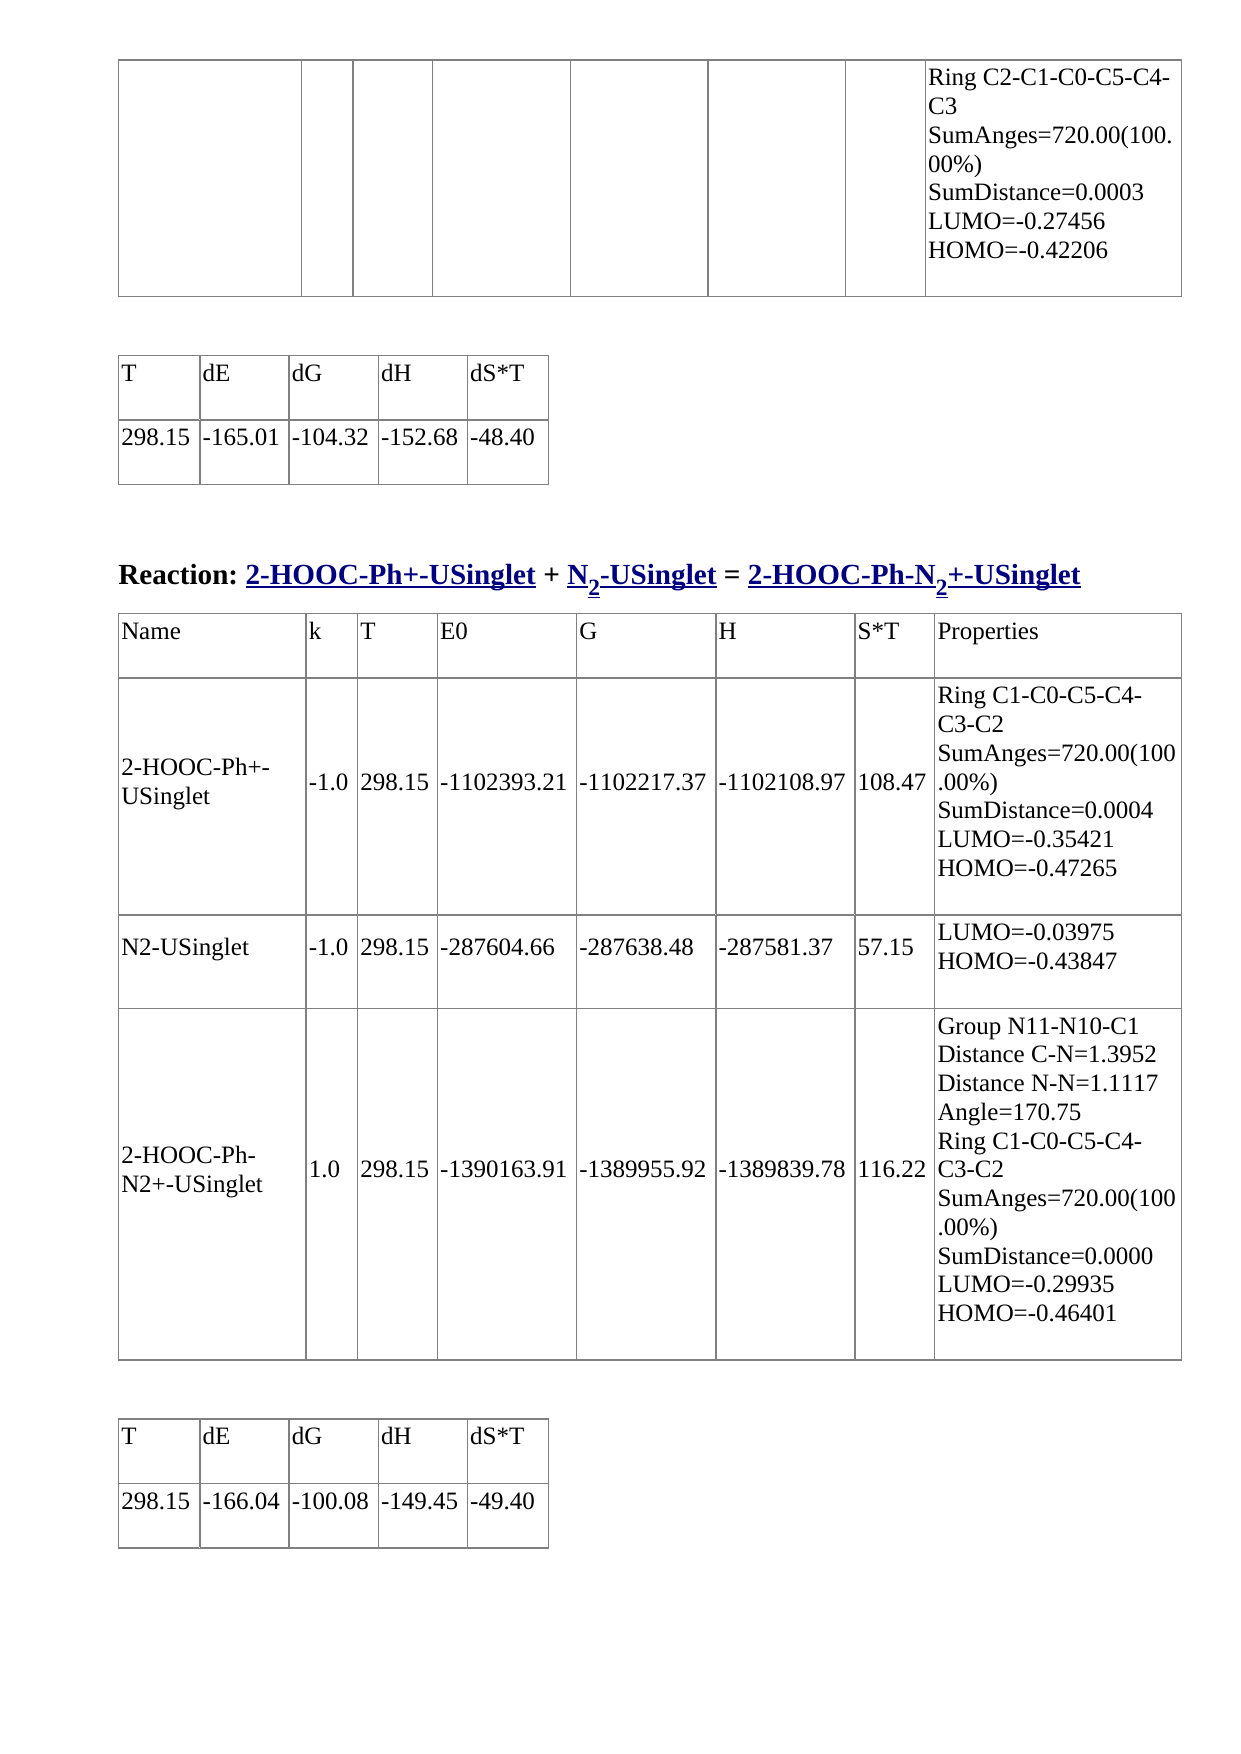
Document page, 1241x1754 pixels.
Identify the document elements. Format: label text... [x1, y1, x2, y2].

table_cell N2-USinglet [119, 916, 305, 1007]
table_cell [302, 61, 352, 296]
table_cell 298.15 [358, 1009, 437, 1359]
table_cell -100.08 [290, 1484, 378, 1547]
table_cell -1.0 [307, 679, 357, 914]
table_cell [571, 61, 707, 296]
table_cell -287638.48 [577, 916, 715, 1007]
table_header k [307, 614, 357, 677]
table_cell [119, 61, 301, 296]
table_cell Group N11-N10-C1 Distance C-N=1.3952 Distance N-N=1.1117 Angle=170.75 Ring C1-C0-C5-C4-C3-C2 SumAnges=720.00(100.00%) SumDistance=0.0000 LUMO=-0.29935 HOMO=-0.46401 [935, 1009, 1181, 1359]
table_header T [119, 1420, 199, 1482]
table_cell 57.15 [856, 916, 934, 1007]
table_cell 108.47 [856, 679, 934, 914]
table_cell 298.15 [358, 916, 437, 1007]
table_cell -1389839.78 [717, 1009, 854, 1359]
table_cell -1390163.91 [438, 1009, 576, 1359]
table_header dG [290, 356, 378, 419]
table_cell -149.45 [379, 1484, 467, 1547]
table_cell -287604.66 [438, 916, 576, 1007]
table_cell 1.0 [307, 1009, 357, 1359]
table_cell -49.40 [468, 1484, 548, 1547]
table_cell [846, 61, 925, 296]
table_cell 298.15 [119, 421, 199, 484]
table_cell 298.15 [119, 1484, 199, 1547]
table_cell 116.22 [856, 1009, 934, 1359]
table_cell [354, 61, 432, 296]
table_cell -1102108.97 [717, 679, 854, 914]
table_header T [119, 356, 199, 419]
table_header G [577, 614, 715, 677]
subtitle Reaction: 2-HOOC-Ph+-USinglet + N2-USinglet = 2-HOOC-Ph-N2+-USinglet [118, 557, 1181, 600]
table_cell 298.15 [358, 679, 437, 914]
table_cell -287581.37 [717, 916, 854, 1007]
table_cell -48.40 [468, 421, 548, 484]
table_cell [433, 61, 570, 296]
table_cell Ring C2-C1-C0-C5-C4-C3 SumAnges=720.00(100.00%) SumDistance=0.0003 LUMO=-0.27456 HOMO=-0.42206 [926, 61, 1181, 296]
table_header dS*T [468, 356, 548, 419]
table_cell LUMO=-0.03975 HOMO=-0.43847 [935, 916, 1181, 1007]
table_cell 2-HOOC-Ph-N2+-USinglet [119, 1009, 305, 1359]
table_header dH [379, 1420, 467, 1482]
table_header dS*T [468, 1420, 548, 1482]
table_header S*T [856, 614, 934, 677]
table_cell -165.01 [201, 421, 288, 484]
table_header dE [201, 356, 288, 419]
table_cell -104.32 [290, 421, 378, 484]
table_header Name [119, 614, 305, 677]
table_cell 2-HOOC-Ph+-USinglet [119, 679, 305, 914]
table_header Properties [935, 614, 1181, 677]
table_header dG [290, 1420, 378, 1482]
table_header T [358, 614, 437, 677]
table_cell -166.04 [201, 1484, 288, 1547]
table_header H [717, 614, 854, 677]
table_cell [709, 61, 845, 296]
table_cell -1.0 [307, 916, 357, 1007]
table_cell Ring C1-C0-C5-C4-C3-C2 SumAnges=720.00(100.00%) SumDistance=0.0004 LUMO=-0.35421 HOMO=-0.47265 [935, 679, 1181, 914]
table_header E0 [438, 614, 576, 677]
table_cell -1102393.21 [438, 679, 576, 914]
table_header dE [201, 1420, 288, 1482]
table_cell -1389955.92 [577, 1009, 715, 1359]
table_header dH [379, 356, 467, 419]
table_cell -152.68 [379, 421, 467, 484]
table_cell -1102217.37 [577, 679, 715, 914]
